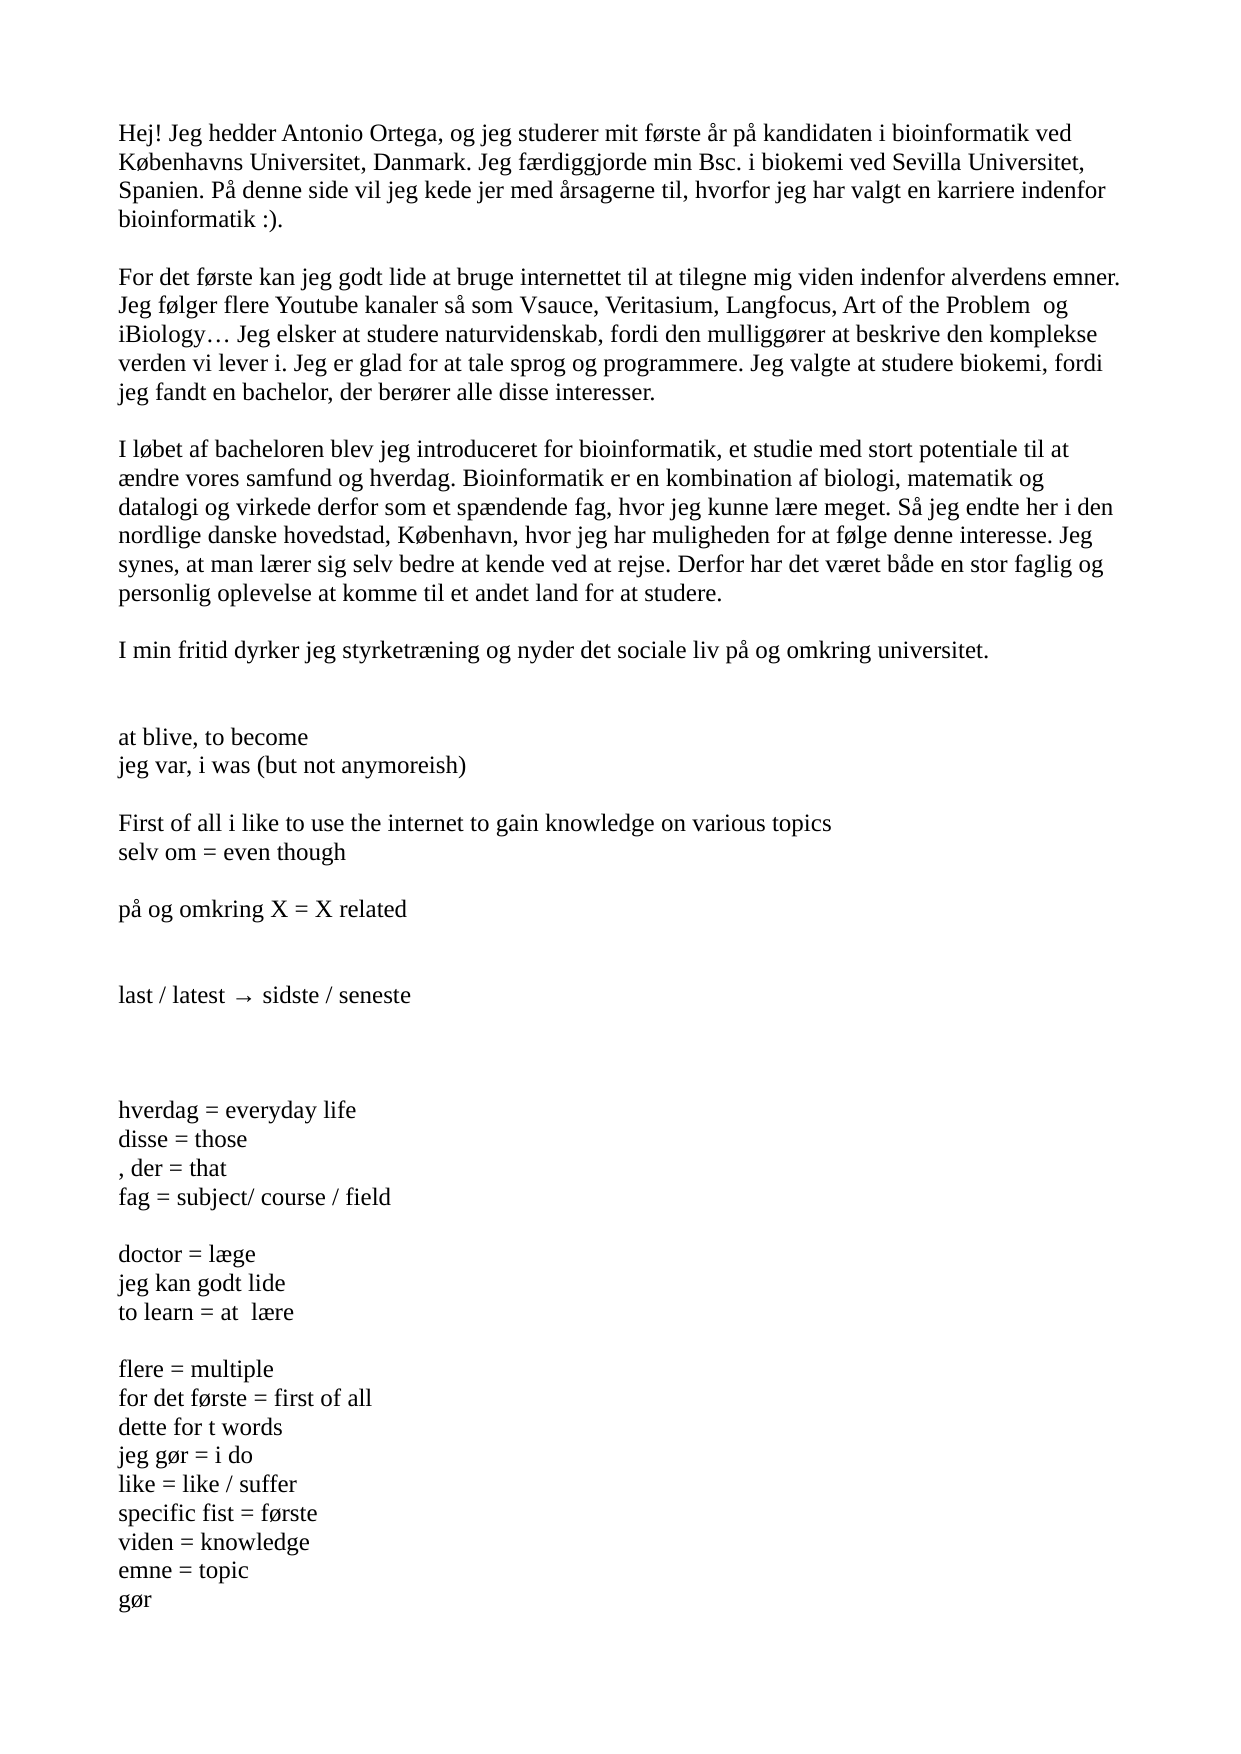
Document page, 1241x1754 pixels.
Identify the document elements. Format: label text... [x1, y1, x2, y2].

text fag = subject/ course / field [118, 1182, 1122, 1211]
text gør [118, 1584, 1122, 1613]
text jeg gør = i do [118, 1441, 1122, 1469]
text på og omkring X = X related [118, 894, 1122, 923]
text last / latest → sidste / seneste [118, 981, 1122, 1009]
text hverdag = everyday life [118, 1096, 1122, 1124]
text I min fritid dyrker jeg styrketræning og nyder det sociale liv på og omkring universitet. [118, 636, 1122, 664]
text First of all i like to use the internet to gain knowledge on various topics [118, 808, 1122, 837]
text , der = that [118, 1153, 1122, 1182]
text jeg kan godt lide [118, 1268, 1122, 1297]
text I løbet af bacheloren blev jeg introduceret for bioinformatik, et studie med stort potentiale til at ændre vores samfund og hverdag. Bioinformatik er en kombination af biologi, matematik og datalogi og virkede derfor som et spændende fag, hvor jeg kunne lære meget. Så jeg endte her i den nordlige danske hovedstad, København, hvor jeg har muligheden for at følge denne interesse. Jeg synes, at man lærer sig selv bedre at kende ved at rejse. Derfor har det været både en stor faglig og personlig oplevelse at komme til et andet land for at studere. [118, 434, 1122, 607]
text to learn = at lære [118, 1297, 1122, 1326]
text disse = those [118, 1124, 1122, 1153]
text emne = topic [118, 1556, 1122, 1584]
text selv om = even though [118, 837, 1122, 866]
text for det første = first of all [118, 1383, 1122, 1412]
text jeg var, i was (but not anymoreish) [118, 751, 1122, 779]
text For det første kan jeg godt lide at bruge internettet til at tilegne mig viden indenfor alverdens emner. Jeg følger flere Youtube kanaler så som Vsauce, Veritasium, Langfocus, Art of the Problem og iBiology… Jeg elsker at studere naturvidenskab, fordi den mulliggører at beskrive den komplekse verden vi lever i. Jeg er glad for at tale sprog og programmere. Jeg valgte at studere biokemi, fordi jeg fandt en bachelor, der berører alle disse interesser. [118, 262, 1122, 406]
text viden = knowledge [118, 1527, 1122, 1556]
text at blive, to become [118, 722, 1122, 751]
text dette for t words [118, 1412, 1122, 1441]
text doctor = læge [118, 1239, 1122, 1268]
text Hej! Jeg hedder Antonio Ortega, og jeg studerer mit første år på kandidaten i bioinformatik ved Københavns Universitet, Danmark. Jeg færdiggjorde min Bsc. i biokemi ved Sevilla Universitet, Spanien. På denne side vil jeg kede jer med årsagerne til, hvorfor jeg har valgt en karriere indenfor bioinformatik :). [118, 118, 1122, 233]
text flere = multiple [118, 1354, 1122, 1383]
text like = like / suffer [118, 1469, 1122, 1498]
text specific fist = første [118, 1498, 1122, 1527]
